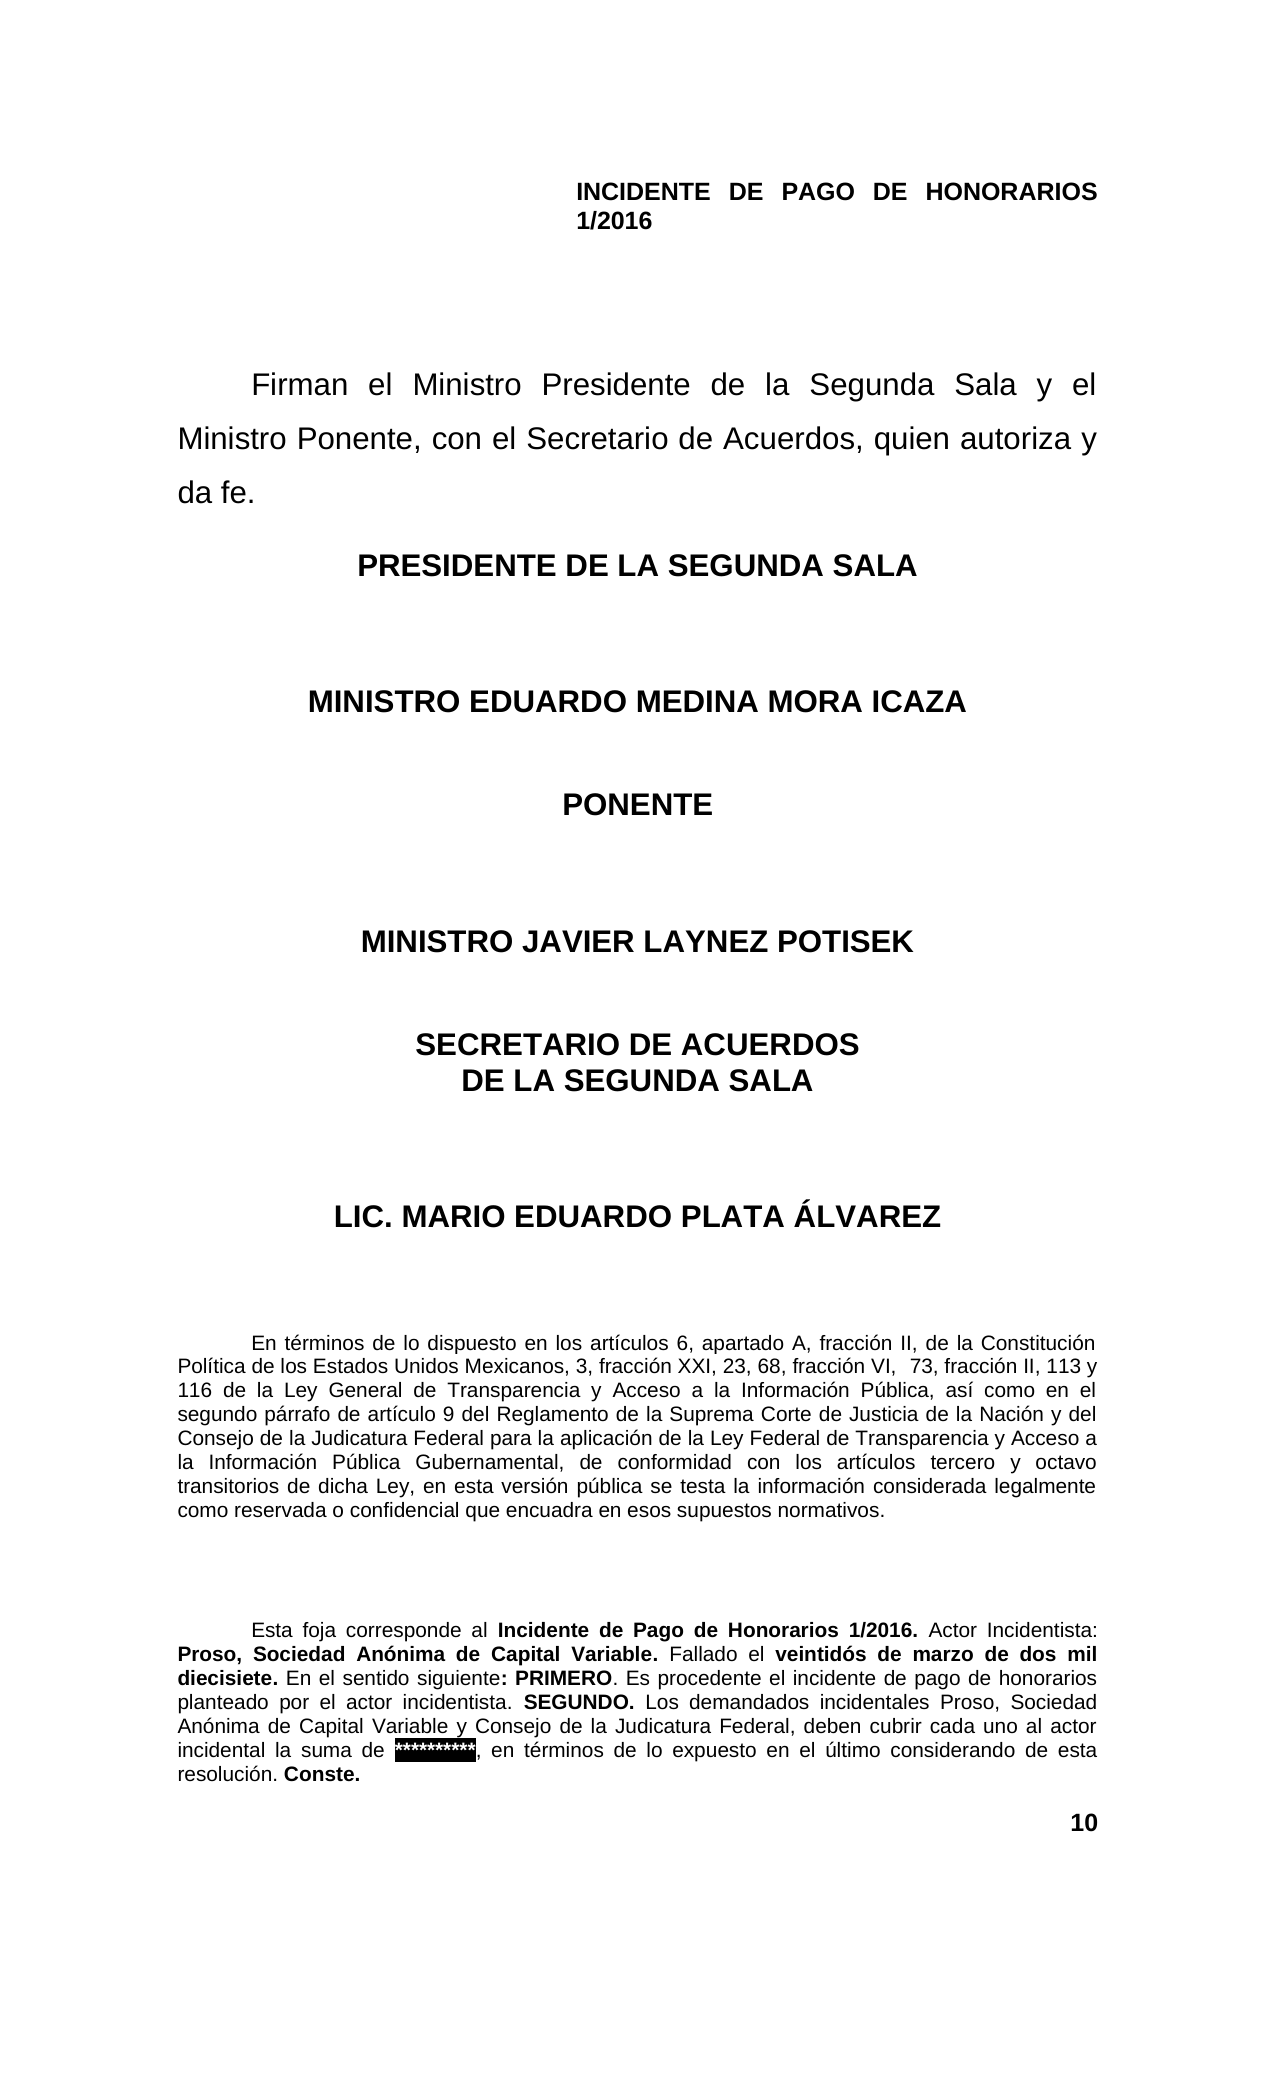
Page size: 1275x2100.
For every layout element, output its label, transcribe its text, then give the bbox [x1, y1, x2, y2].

text DE LA SEGUNDA SALA [177, 1062, 1098, 1098]
text Esta foja corresponde al Incidente de Pago de Honorarios 1/2016. Actor Incidentista: Proso, Sociedad Anónima de Capital Variable. Fallado el veintidós de marzo de dos mil diecisiete. En el sentido siguiente: PRIMERO. Es procedente el incidente de pago de honorarios planteado por el actor incidentista. SEGUNDO. Los demandados incidentales Proso, Sociedad Anónima de Capital Variable y Consejo de la Judicatura Federal, deben cubrir cada uno al actor incidental la suma de **********, en términos de lo expuesto en el último considerando de esta resolución. Conste. [177, 1618, 1098, 1786]
text SECRETARIO DE ACUERDOS [177, 1026, 1098, 1062]
text MINISTRO EDUARDO MEDINA MORA ICAZA [177, 683, 1098, 719]
text PONENTE [177, 786, 1098, 822]
text PRESIDENTE DE LA SEGUNDA SALA [177, 547, 1098, 583]
text Firman el Ministro Presidente de la Segunda Sala y el Ministro Ponente, con el Secretario de Acuerdos, quien autoriza y da fe. [177, 366, 1098, 510]
text MINISTRO JAVIER LAYNEZ POTISEK [177, 923, 1098, 959]
text LIC. MARIO EDUARDO PLATA ÁLVAREZ [177, 1198, 1098, 1234]
text En términos de lo dispuesto en los artículos 6, apartado A, fracción II, de la Constitución Política de los Estados Unidos Mexicanos, 3, fracción XXI, 23, 68, fracción VI, 73, fracción II, 113 y 116 de la Ley General de Transparencia y Acceso a la Información Pública, así como en el segundo párrafo de artículo 9 del Reglamento de la Suprema Corte de Justicia de la Nación y del Consejo de la Judicatura Federal para la aplicación de la Ley Federal de Transparencia y Acceso a la Información Pública Gubernamental, de conformidad con los artículos tercero y octavo transitorios de dicha Ley, en esta versión pública se testa la información considerada legalmente como reservada o confidencial que encuadra en esos supuestos normativos. [177, 1330, 1098, 1522]
